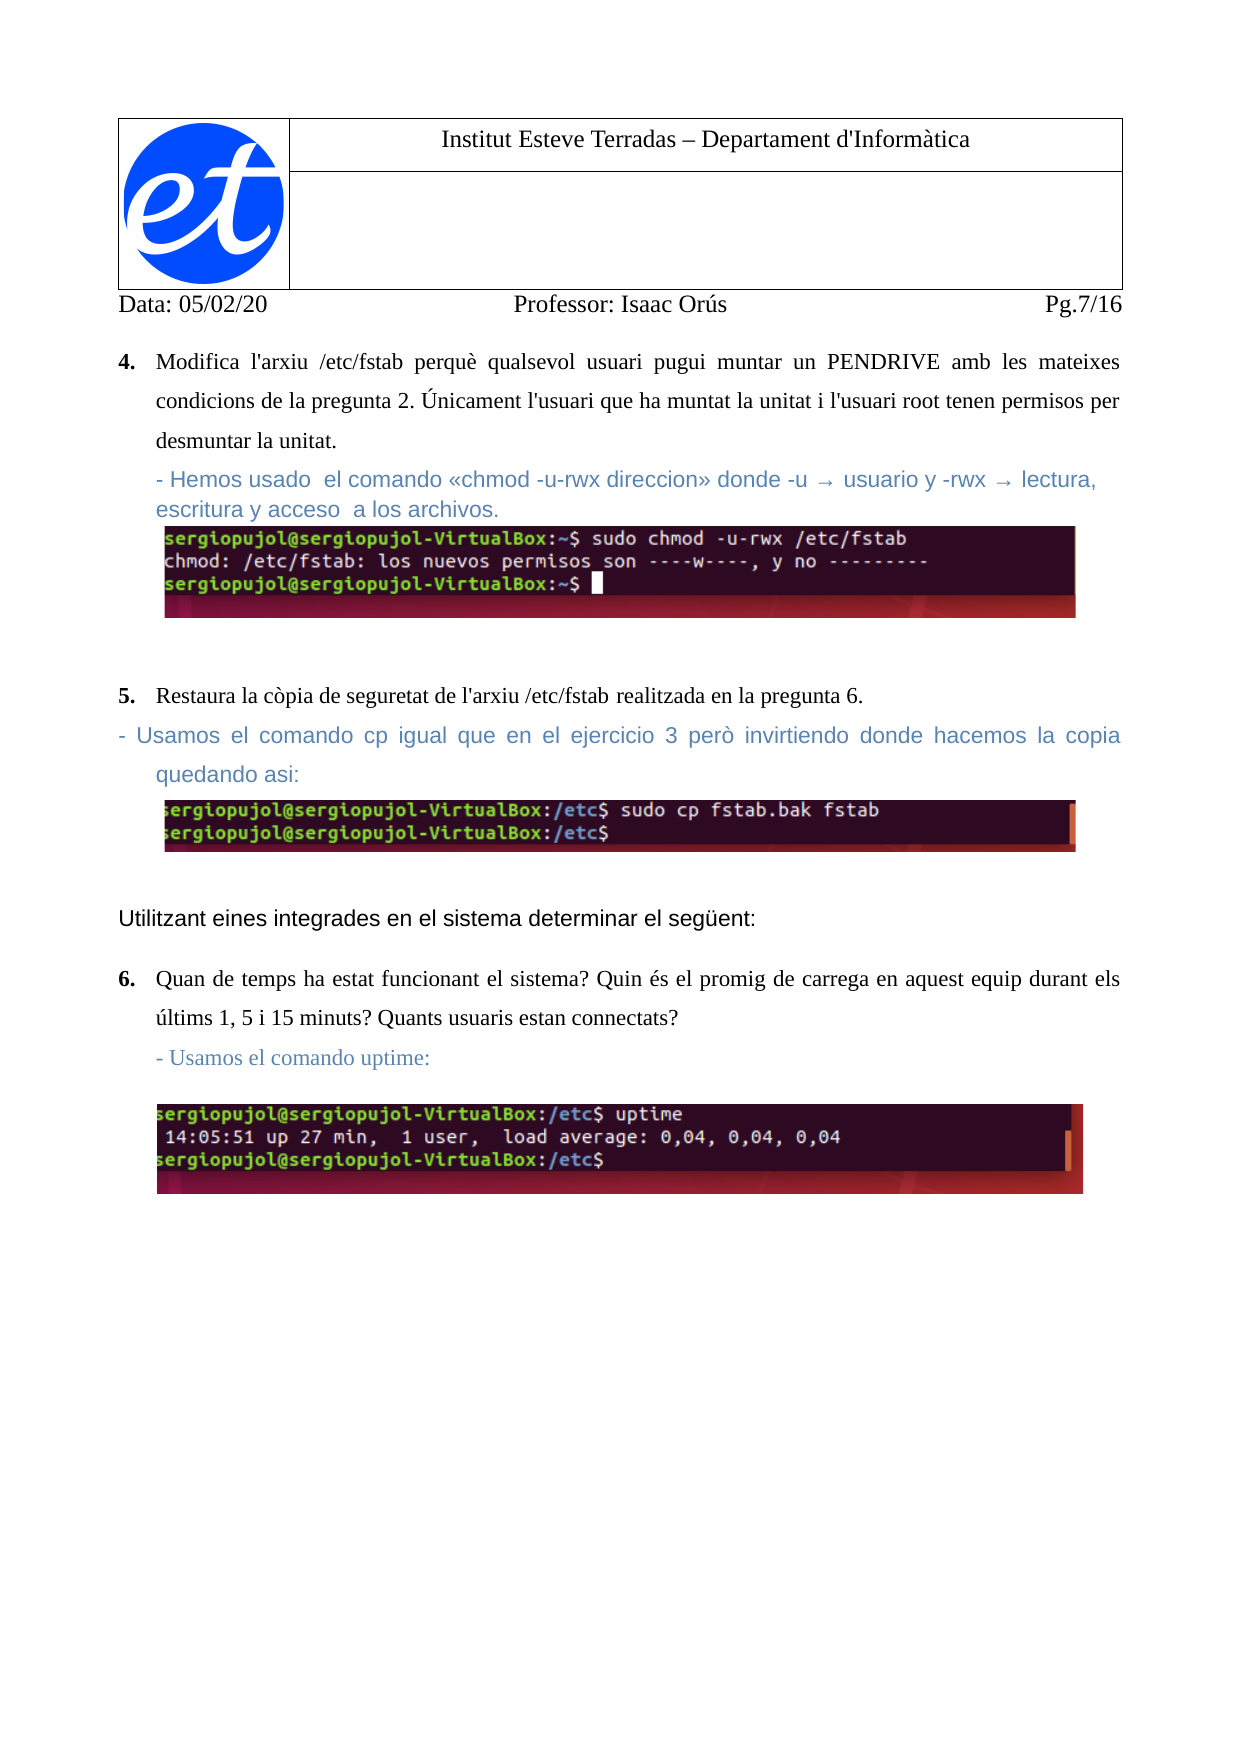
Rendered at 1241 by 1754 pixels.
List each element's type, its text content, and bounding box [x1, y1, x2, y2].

text - Hemos usado el comando «chmod -u-rwx direccion» donde -u → usuario y -rwx → lectura, escritura y acceso a los archivos. [156, 466, 1122, 523]
list Restaura la còpia de seguretat de l'arxiu /etc/fstab realitzada en la pregunta 6. [118, 682, 1122, 708]
picture [157, 1104, 1084, 1194]
text Utilitzant eines integrades en el sistema determinar el següent: [118, 904, 1122, 931]
text - Usamos el comando uptime: [156, 1044, 1122, 1070]
list Modifica l'arxiu /etc/fstab perquè qualsevol usuari pugui muntar un PENDRIVE amb les mateixes condicions de la pregunta 2. Únicament l'usuari que ha muntat la unitat i l'usuari root tenen permisos per desmuntar la unitat. [118, 348, 1122, 453]
text - Usamos el comando cp igual que en el ejercicio 3 però invirtiendo donde hacemos la copia quedando asi: [118, 722, 1122, 788]
list Quan de temps ha estat funcionant el sistema? Quin és el promig de carrega en aquest equip durant els últims 1, 5 i 15 minuts? Quants usuaris estan connectats? [118, 965, 1122, 1031]
picture [123, 123, 284, 284]
picture [164, 800, 1076, 852]
picture [164, 526, 1076, 618]
